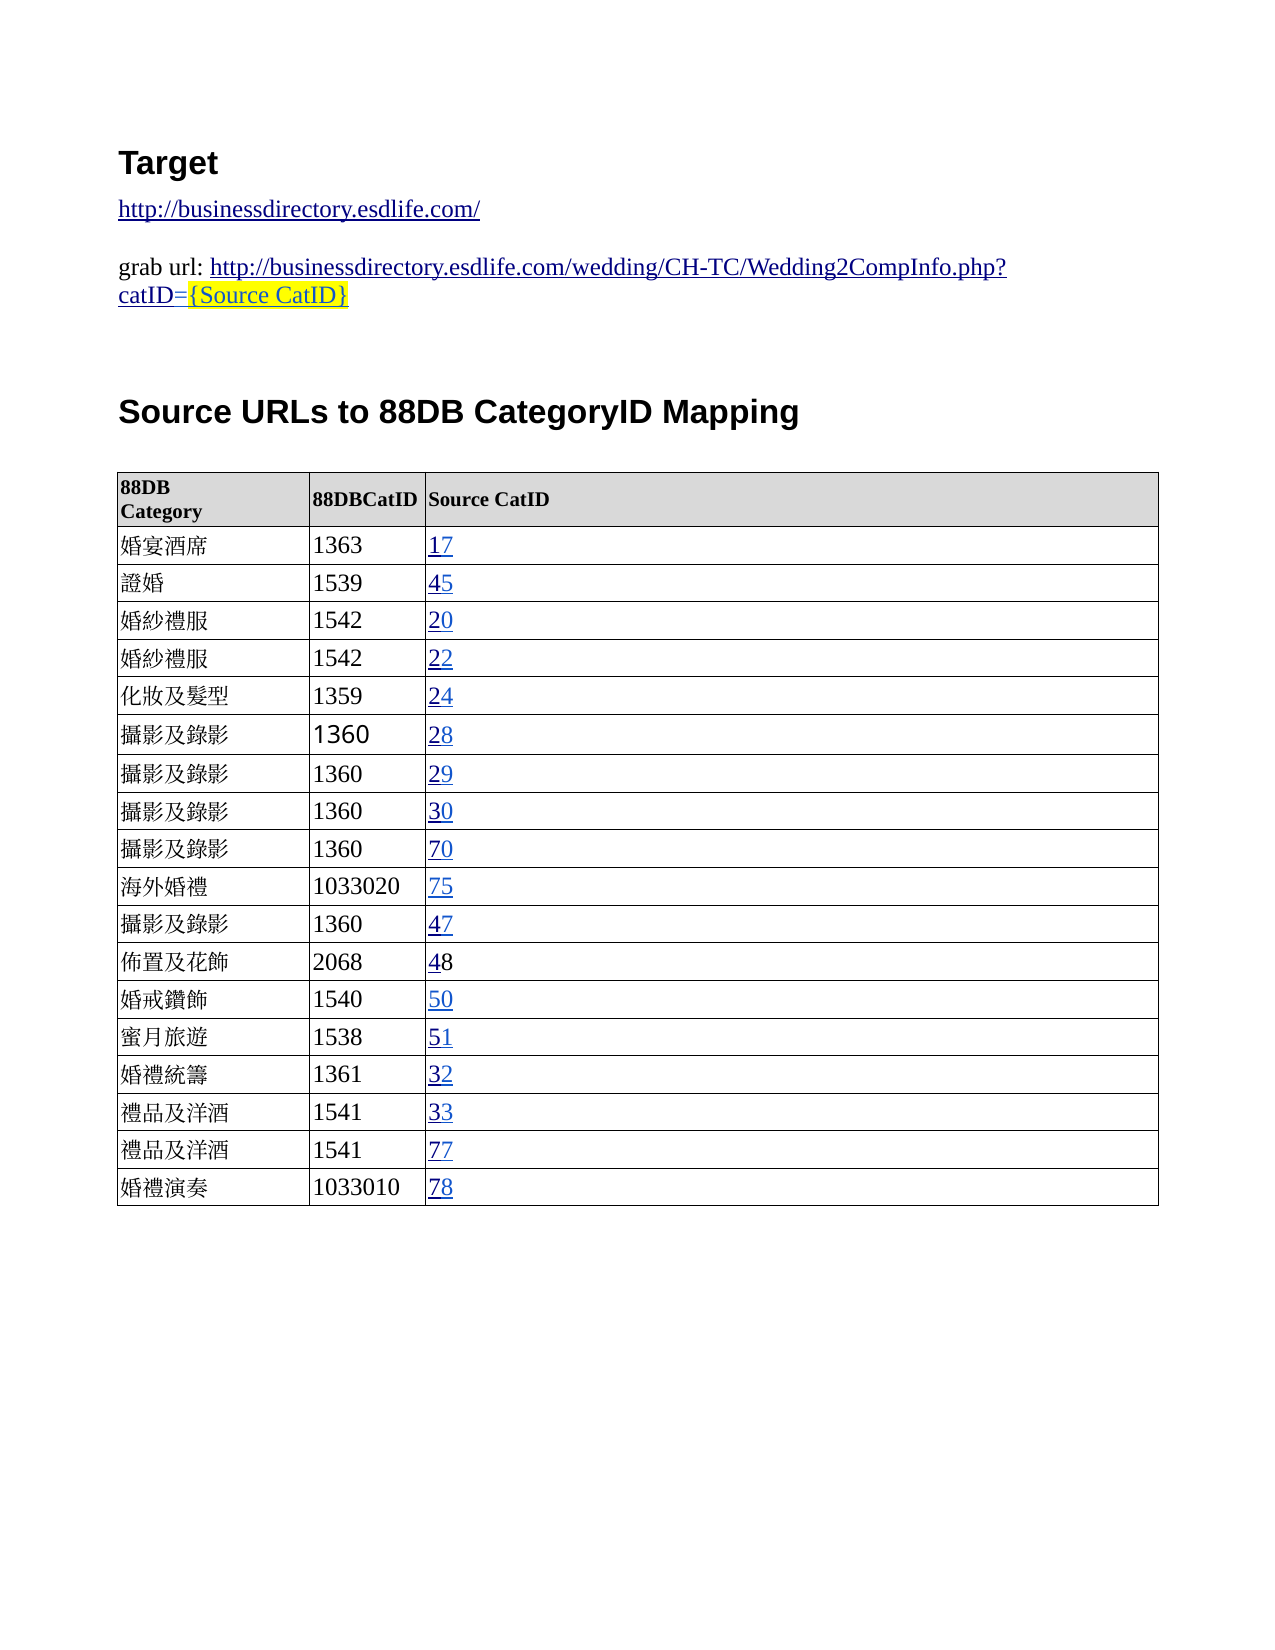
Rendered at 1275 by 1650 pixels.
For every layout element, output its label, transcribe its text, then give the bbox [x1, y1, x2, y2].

table_cell 20 [426, 602, 1158, 639]
table_cell 32 [426, 1056, 1158, 1093]
table_cell 51 [426, 1019, 1158, 1055]
table_cell 30 [426, 793, 1158, 829]
table_cell 化妝及髮型 [118, 677, 309, 714]
table_cell 1033020 [310, 868, 425, 904]
table_cell 1360 [310, 793, 425, 829]
table_cell 48 [426, 943, 1158, 980]
table_cell 77 [426, 1131, 1158, 1168]
table_header 88DB Category [118, 473, 309, 526]
table_cell 70 [426, 830, 1158, 867]
table_cell 28 [426, 715, 1158, 754]
table_cell 1360 [310, 755, 425, 792]
table_cell 29 [426, 755, 1158, 792]
table_cell 攝影及錄影 [118, 715, 309, 754]
table_cell 1542 [310, 602, 425, 639]
table_cell 禮品及洋酒 [118, 1131, 309, 1168]
subtitle Target [118, 143, 1157, 182]
table_cell 33 [426, 1094, 1158, 1130]
table_cell 1542 [310, 640, 425, 676]
table_cell 攝影及錄影 [118, 793, 309, 829]
table_cell 1033010 [310, 1169, 425, 1205]
table_header 88DBCatID [310, 473, 425, 526]
table_cell 1541 [310, 1131, 425, 1168]
table_cell 攝影及錄影 [118, 830, 309, 867]
table_cell 1360 [310, 715, 425, 754]
table_cell 禮品及洋酒 [118, 1094, 309, 1130]
table_cell 17 [426, 527, 1158, 563]
table_cell 47 [426, 906, 1158, 942]
table_cell 24 [426, 677, 1158, 714]
table_cell 婚戒鑽飾 [118, 981, 309, 1017]
text http://businessdirectory.esdlife.com/ [118, 194, 1157, 223]
table_cell 婚紗禮服 [118, 640, 309, 676]
table_cell 1538 [310, 1019, 425, 1055]
table_cell 證婚 [118, 565, 309, 601]
table_cell 婚宴酒席 [118, 527, 309, 563]
table_cell 蜜月旅遊 [118, 1019, 309, 1055]
table_cell 78 [426, 1169, 1158, 1205]
table_cell 1541 [310, 1094, 425, 1130]
table_cell 1359 [310, 677, 425, 714]
text grab url: http://businessdirectory.esdlife.com/wedding/CH-TC/Wedding2CompInfo.php?catID={Source CatID} [118, 252, 1157, 309]
table_cell 50 [426, 981, 1158, 1017]
table_cell 1539 [310, 565, 425, 601]
table_cell 1361 [310, 1056, 425, 1093]
subtitle Source URLs to 88DB CategoryID Mapping [118, 392, 1157, 430]
table_cell 攝影及錄影 [118, 906, 309, 942]
table_cell 佈置及花飾 [118, 943, 309, 980]
table_cell 婚禮統籌 [118, 1056, 309, 1093]
table_cell 75 [426, 868, 1158, 904]
table_cell 海外婚禮 [118, 868, 309, 904]
table_cell 22 [426, 640, 1158, 676]
table_cell 2068 [310, 943, 425, 980]
table_cell 1360 [310, 830, 425, 867]
table_cell 婚紗禮服 [118, 602, 309, 639]
table_cell 45 [426, 565, 1158, 601]
table_cell 攝影及錄影 [118, 755, 309, 792]
table_cell 婚禮演奏 [118, 1169, 309, 1205]
table_cell 1363 [310, 527, 425, 563]
table_header Source CatID [426, 473, 1158, 526]
table_cell 1540 [310, 981, 425, 1017]
table_cell 1360 [310, 906, 425, 942]
